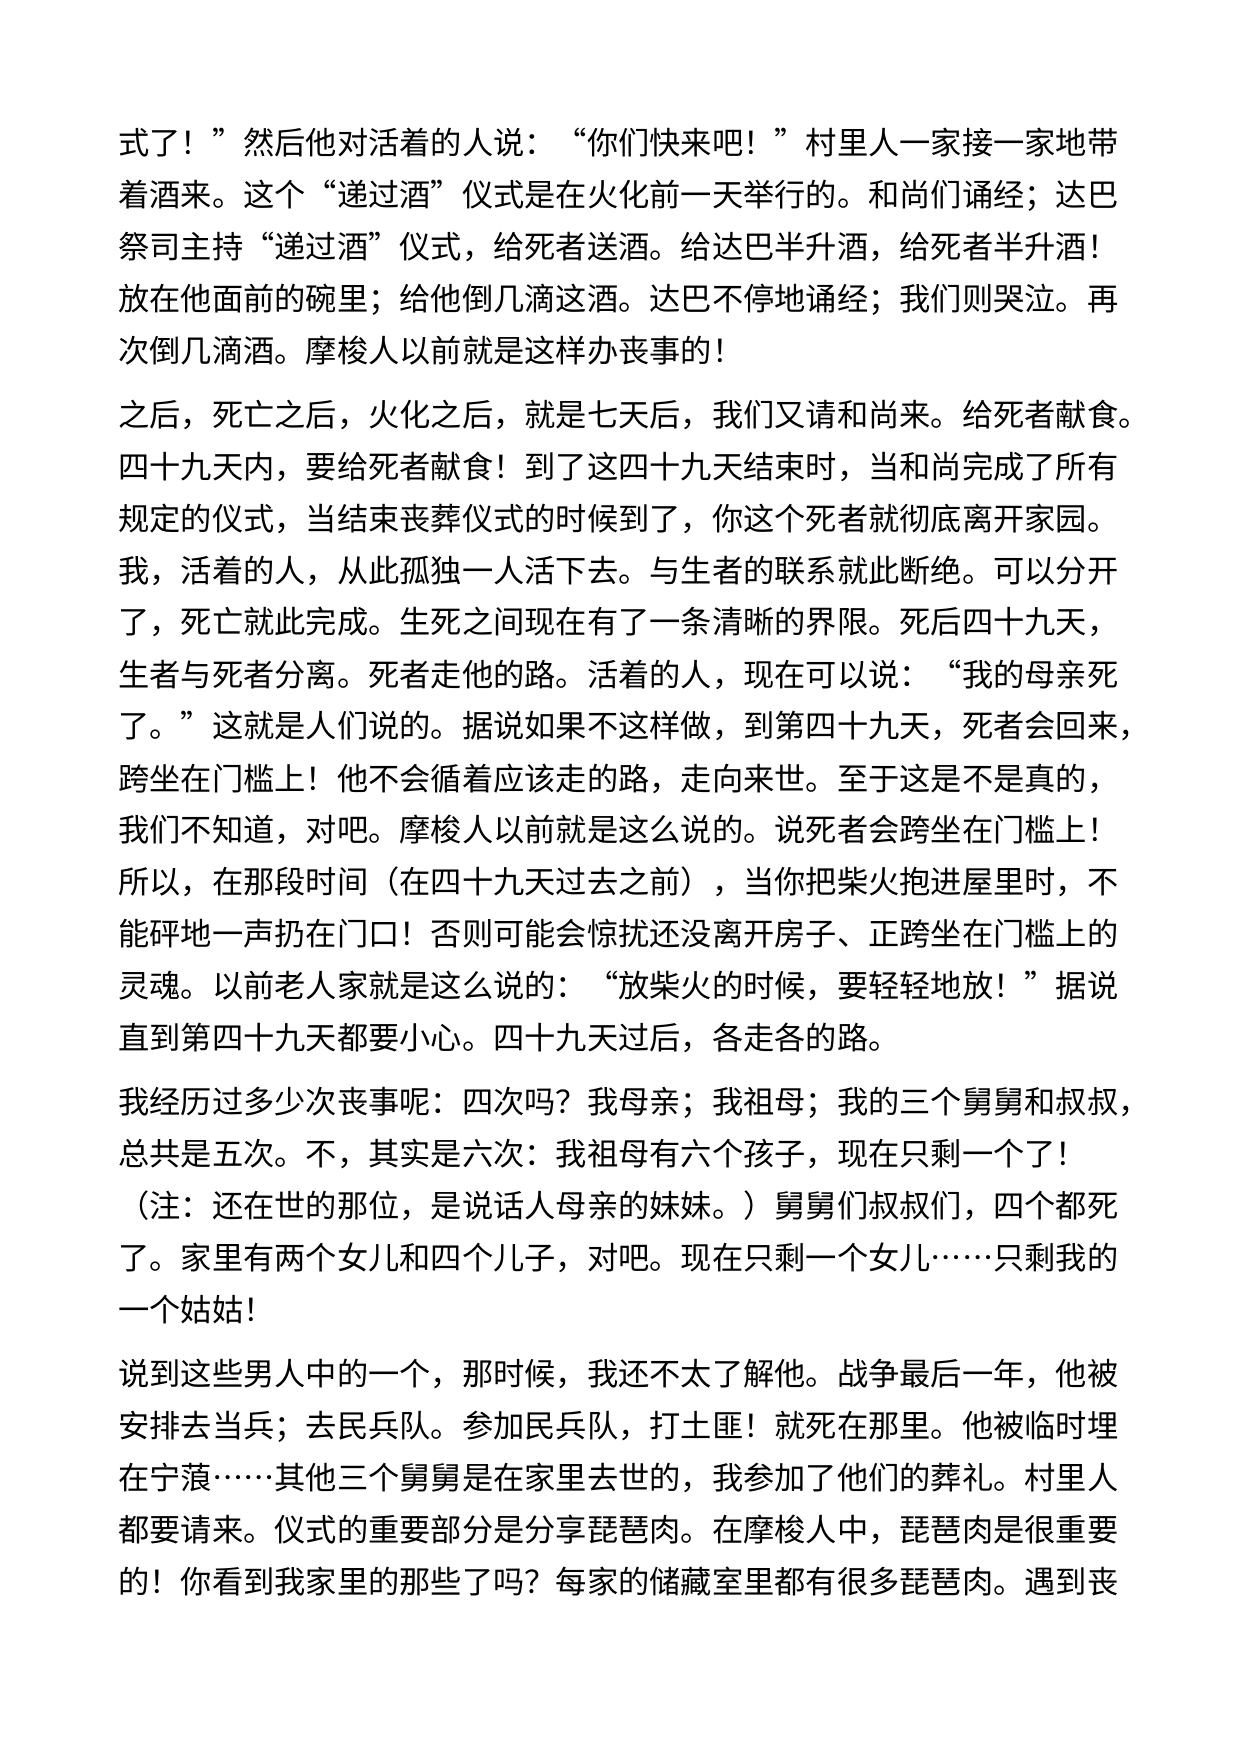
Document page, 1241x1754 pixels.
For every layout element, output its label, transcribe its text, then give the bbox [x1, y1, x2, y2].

text 式了！”然后他对活着的人说：“你们快来吧！”村里人一家接一家地带着酒来。这个“递过酒”仪式是在火化前一天举行的。和尚们诵经；达巴祭司主持“递过酒”仪式，给死者送酒。给达巴半升酒，给死者半升酒！放在他面前的碗里；给他倒几滴这酒。达巴不停地诵经；我们则哭泣。再次倒几滴酒。摩梭人以前就是这样办丧事的！ [118, 118, 1122, 371]
text 我经历过多少次丧事呢：四次吗？我母亲；我祖母；我的三个舅舅和叔叔，总共是五次。不，其实是六次：我祖母有六个孩子，现在只剩一个了！（注：还在世的那位，是说话人母亲的妹妹。）舅舅们叔叔们，四个都死了。家里有两个女儿和四个儿子，对吧。现在只剩一个女儿……只剩我的一个姑姑！ [118, 1077, 1122, 1330]
text 之后，死亡之后，火化之后，就是七天后，我们又请和尚来。给死者献食。四十九天内，要给死者献食！到了这四十九天结束时，当和尚完成了所有规定的仪式，当结束丧葬仪式的时候到了，你这个死者就彻底离开家园。我，活着的人，从此孤独一人活下去。与生者的联系就此断绝。可以分开了，死亡就此完成。生死之间现在有了一条清晰的界限。死后四十九天，生者与死者分离。死者走他的路。活着的人，现在可以说：“我的母亲死了。”这就是人们说的。据说如果不这样做，到第四十九天，死者会回来，跨坐在门槛上！他不会循着应该走的路，走向来世。至于这是不是真的，我们不知道，对吧。摩梭人以前就是这么说的。说死者会跨坐在门槛上！所以，在那段时间（在四十九天过去之前），当你把柴火抱进屋里时，不能砰地一声扔在门口！否则可能会惊扰还没离开房子、正跨坐在门槛上的灵魂。以前老人家就是这么说的：“放柴火的时候，要轻轻地放！”据说直到第四十九天都要小心。四十九天过后，各走各的路。 [118, 390, 1122, 1059]
text 说到这些男人中的一个，那时候，我还不太了解他。战争最后一年，他被安排去当兵；去民兵队。参加民兵队，打土匪！就死在那里。他被临时埋在宁蒗……其他三个舅舅是在家里去世的，我参加了他们的葬礼。村里人都要请来。仪式的重要部分是分享琵琶肉。在摩梭人中，琵琶肉是很重要的！你看到我家里的那些了吗？每家的储藏室里都有很多琵琶肉。遇到丧 [118, 1349, 1122, 1602]
